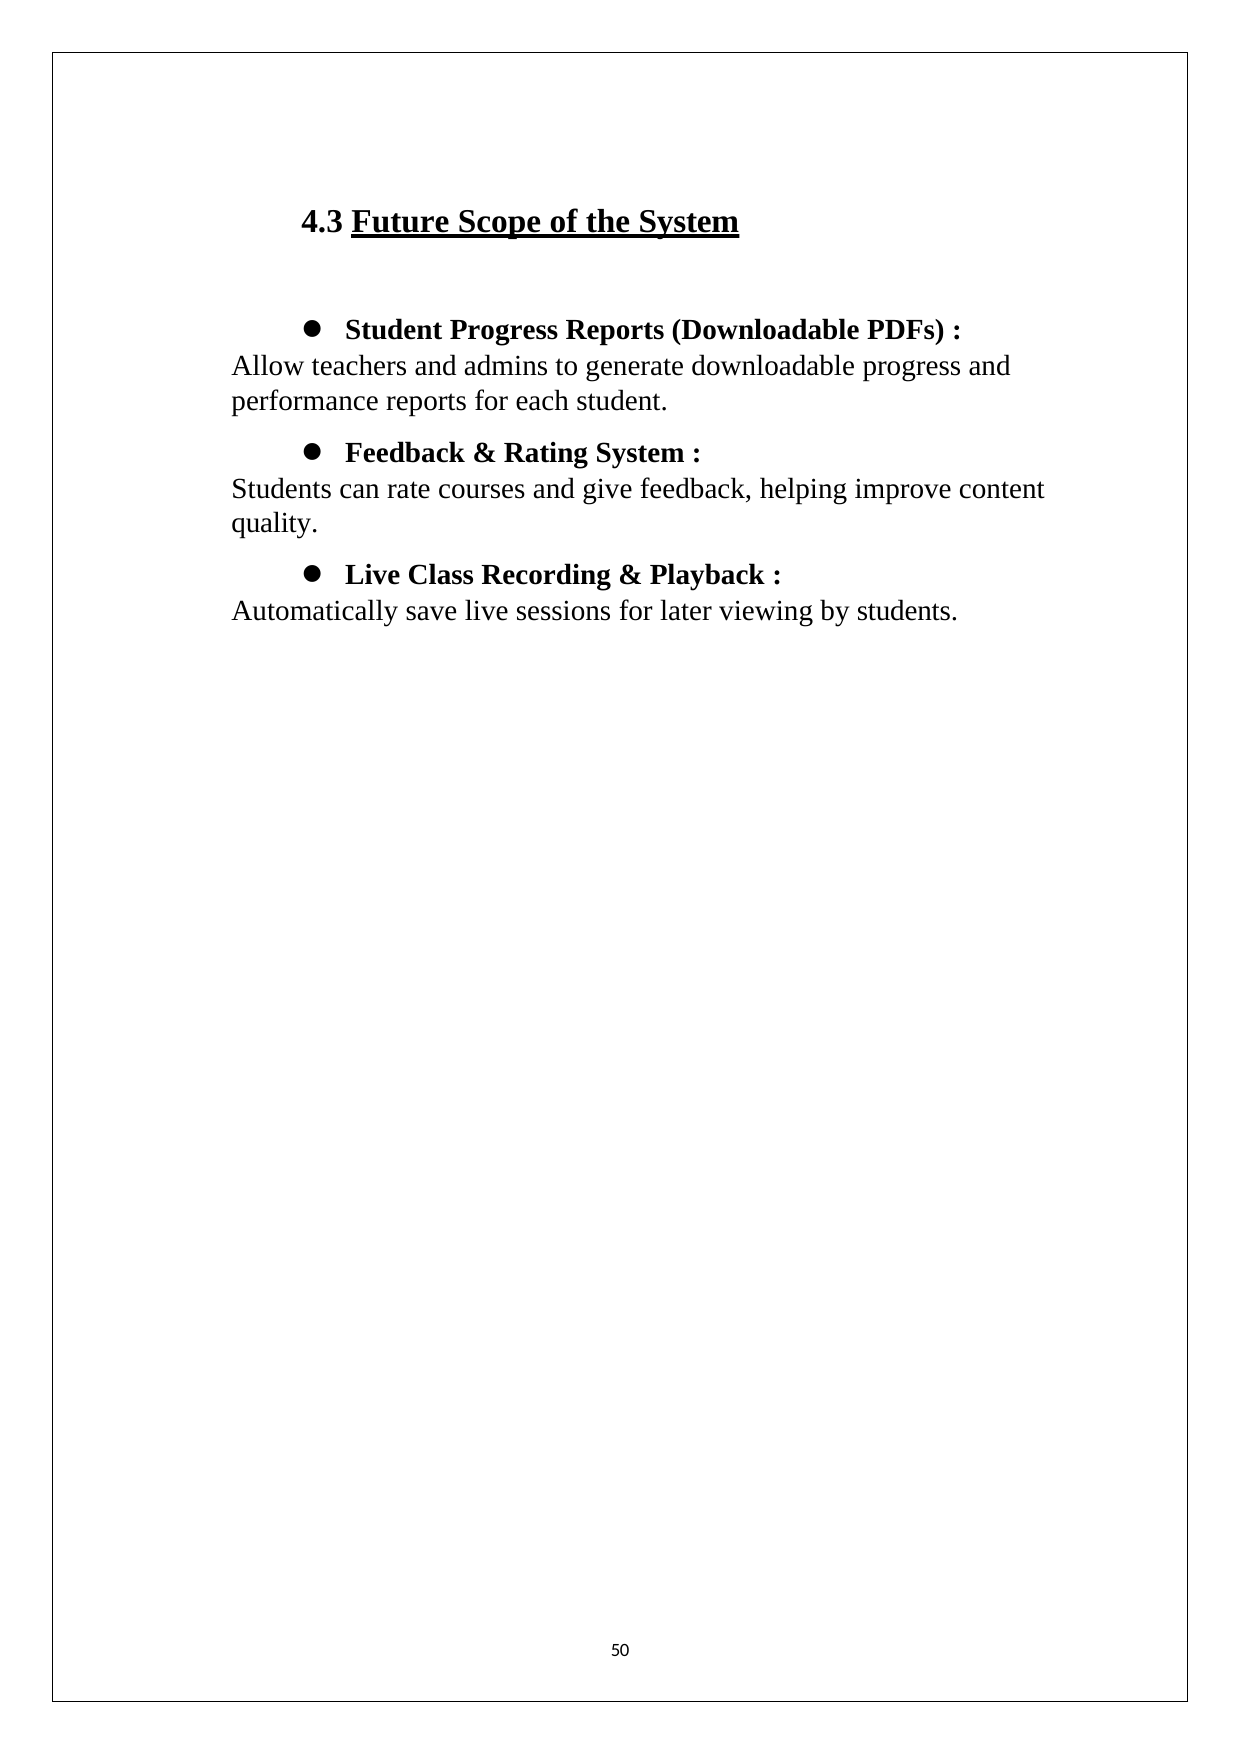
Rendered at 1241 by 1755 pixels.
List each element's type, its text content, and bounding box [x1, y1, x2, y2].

subtitle Student Progress Reports (Downloadable PDFs) : [301, 312, 1167, 346]
text Allow teachers and admins to generate downloadable progress and performance reports for each student. [231, 348, 1040, 416]
list Future Scope of the System [301, 201, 1167, 239]
subtitle Live Class Recording & Playback : [301, 557, 1167, 591]
text Students can rate courses and give feedback, helping improve content quality. [231, 471, 1061, 539]
subtitle Feedback & Rating System : [301, 435, 1167, 468]
text Automatically save live sessions for later viewing by students. [231, 593, 1167, 627]
